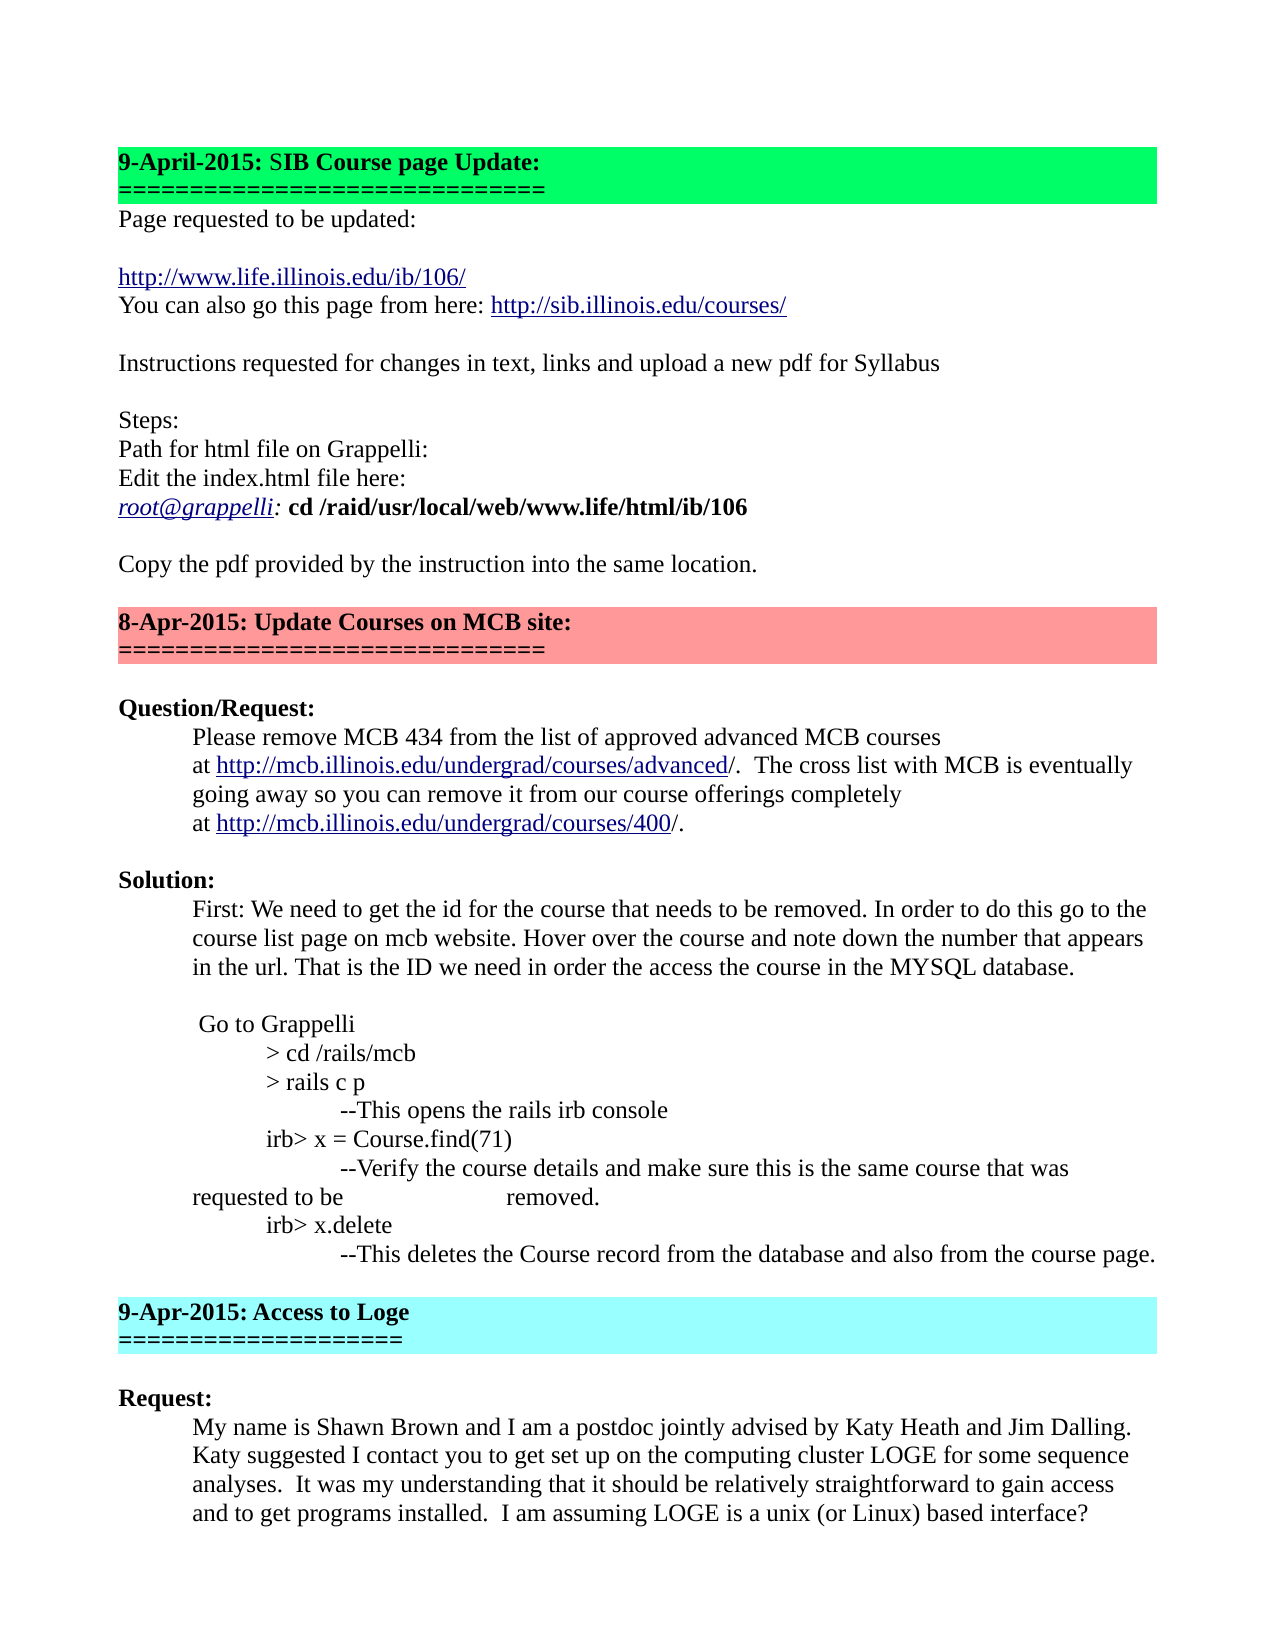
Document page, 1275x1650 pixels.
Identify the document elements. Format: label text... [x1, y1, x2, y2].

text First: We need to get the id for the course that needs to be removed. In order to do this go to the course list page on mcb website. Hover over the course and note down the number that appears in the url. That is the ID we need in order the access the course in the MYSQL database. [192, 894, 1157, 981]
text --Verify the course details and make sure this is the same course that was requested to be removed. [192, 1153, 1157, 1211]
text irb> x = Course.find(71) [192, 1124, 1157, 1153]
text Path for html file on Grappelli: [118, 434, 1157, 463]
text Instructions requested for changes in text, links and upload a new pdf for Syllabus [118, 348, 1157, 377]
text Please remove MCB 434 from the list of approved advanced MCB courses at http://mcb.illinois.edu/undergrad/courses/advanced/. The cross list with MCB is eventually going away so you can remove it from our course offerings completely at http://mcb.illinois.edu/undergrad/courses/400/. [192, 722, 1157, 837]
text --This opens the rails irb console [192, 1096, 1157, 1124]
text My name is Shawn Brown and I am a postdoc jointly advised by Katy Heath and Jim Dalling. Katy suggested I contact you to get set up on the computing cluster LOGE for some sequence analyses. It was my understanding that it should be relatively straightforward to gain access and to get programs installed. I am assuming LOGE is a unix (or Linux) based interface? [192, 1412, 1157, 1527]
text Page requested to be updated: [118, 204, 1157, 233]
text 9-April-2015: SIB Course page Update: [118, 147, 1157, 176]
text Steps: [118, 406, 1157, 434]
text ============================== [118, 636, 1157, 664]
text ============================== [118, 176, 1157, 204]
text 9-Apr-2015: Access to Loge [118, 1297, 1157, 1326]
text > rails c p [192, 1067, 1157, 1096]
text Solution: [118, 866, 1157, 894]
text 8-Apr-2015: Update Courses on MCB site: [118, 607, 1157, 636]
text Question/Request: [118, 693, 1157, 722]
text You can also go this page from here: http://sib.illinois.edu/courses/ [118, 291, 1157, 319]
text irb> x.delete [192, 1211, 1157, 1239]
text > cd /rails/mcb [192, 1038, 1157, 1067]
text Copy the pdf provided by the instruction into the same location. [118, 549, 1157, 578]
text ==================== [118, 1326, 1157, 1354]
text Request: [118, 1383, 1157, 1412]
text --This deletes the Course record from the database and also from the course page. [192, 1239, 1157, 1268]
text Edit the index.html file here: [118, 463, 1157, 492]
text root@grappelli: cd /raid/usr/local/web/www.life/html/ib/106 [118, 492, 1157, 521]
text http://www.life.illinois.edu/ib/106/ [118, 262, 1157, 291]
text Go to Grappelli [192, 1009, 1157, 1038]
